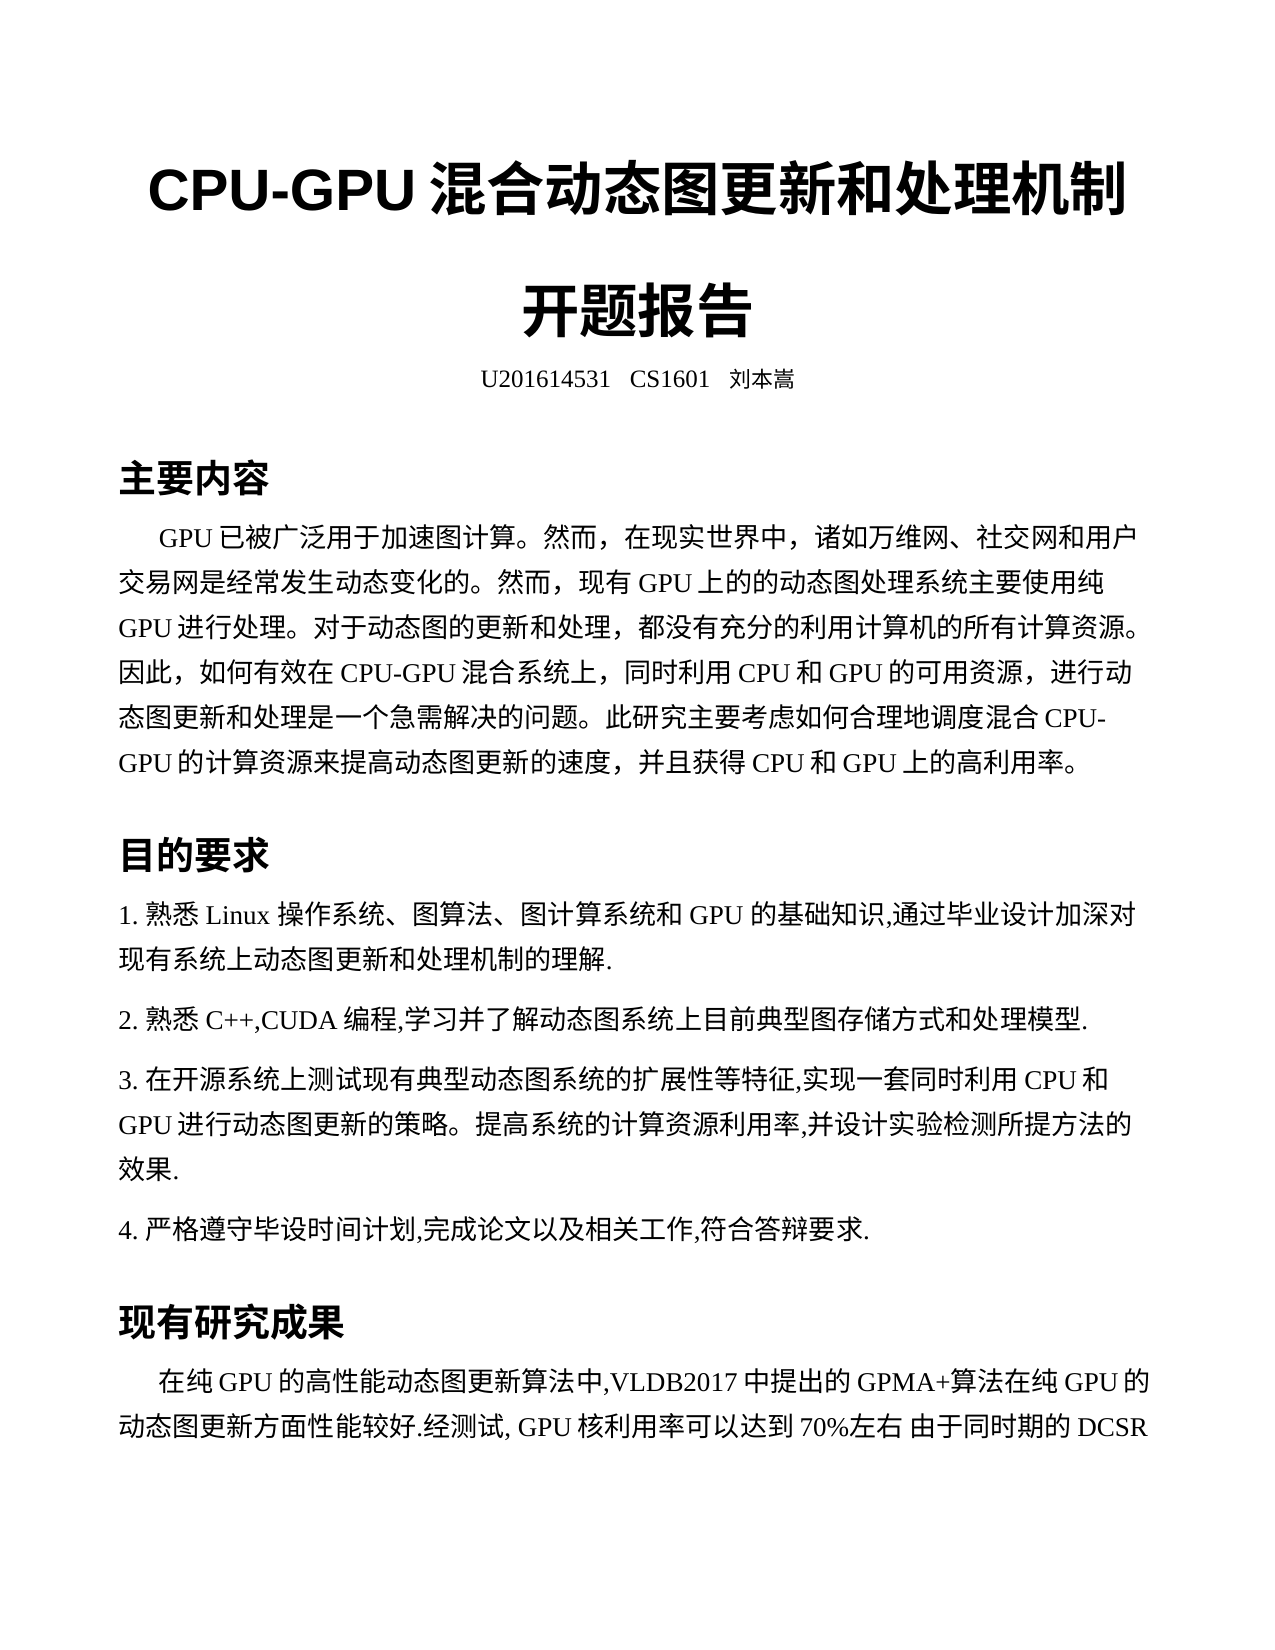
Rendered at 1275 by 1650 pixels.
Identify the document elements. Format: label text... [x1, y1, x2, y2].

text 2. 熟悉 C++,CUDA 编程,学习并了解动态图系统上目前典型图存储方式和处理模型. [118, 998, 1157, 1037]
title 开题报告 [118, 265, 1157, 349]
text 在纯GPU的高性能动态图更新算法中,VLDB2017中提出的GPMA+算法在纯GPU的动态图更新方面性能较好.经测试, GPU核利用率可以达到70%左右 由于同时期的DCSR [118, 1360, 1157, 1444]
text 3. 在开源系统上测试现有典型动态图系统的扩展性等特征,实现一套同时利用CPU和GPU进行动态图更新的策略。提高系统的计算资源利用率,并设计实验检测所提方法的效果. [118, 1058, 1157, 1187]
text 1. 熟悉 Linux 操作系统、图算法、图计算系统和 GPU 的基础知识,通过毕业设计加深对现有系统上动态图更新和处理机制的理解. [118, 893, 1157, 978]
subtitle 主要内容 [118, 448, 1157, 503]
subtitle 现有研究成果 [118, 1292, 1157, 1347]
text GPU已被广泛用于加速图计算。然而，在现实世界中，诸如万维网、社交网和用户交易网是经常发生动态变化的。然而，现有GPU上的的动态图处理系统主要使用纯GPU进行处理。对于动态图的更新和处理，都没有充分的利用计算机的所有计算资源。因此，如何有效在CPU-GPU混合系统上，同时利用CPU和GPU的可用资源，进行动态图更新和处理是一个急需解决的问题。此研究主要考虑如何合理地调度混合CPU-GPU的计算资源来提高动态图更新的速度，并且获得CPU和GPU上的高利用率。 [118, 516, 1157, 780]
title CPU-GPU混合动态图更新和处理机制 [118, 143, 1157, 228]
subtitle 目的要求 [118, 826, 1157, 881]
text 4. 严格遵守毕设时间计划,完成论文以及相关工作,符合答辩要求. [118, 1208, 1157, 1247]
text U201614531 CS1601 刘本嵩 [177, 362, 1098, 394]
